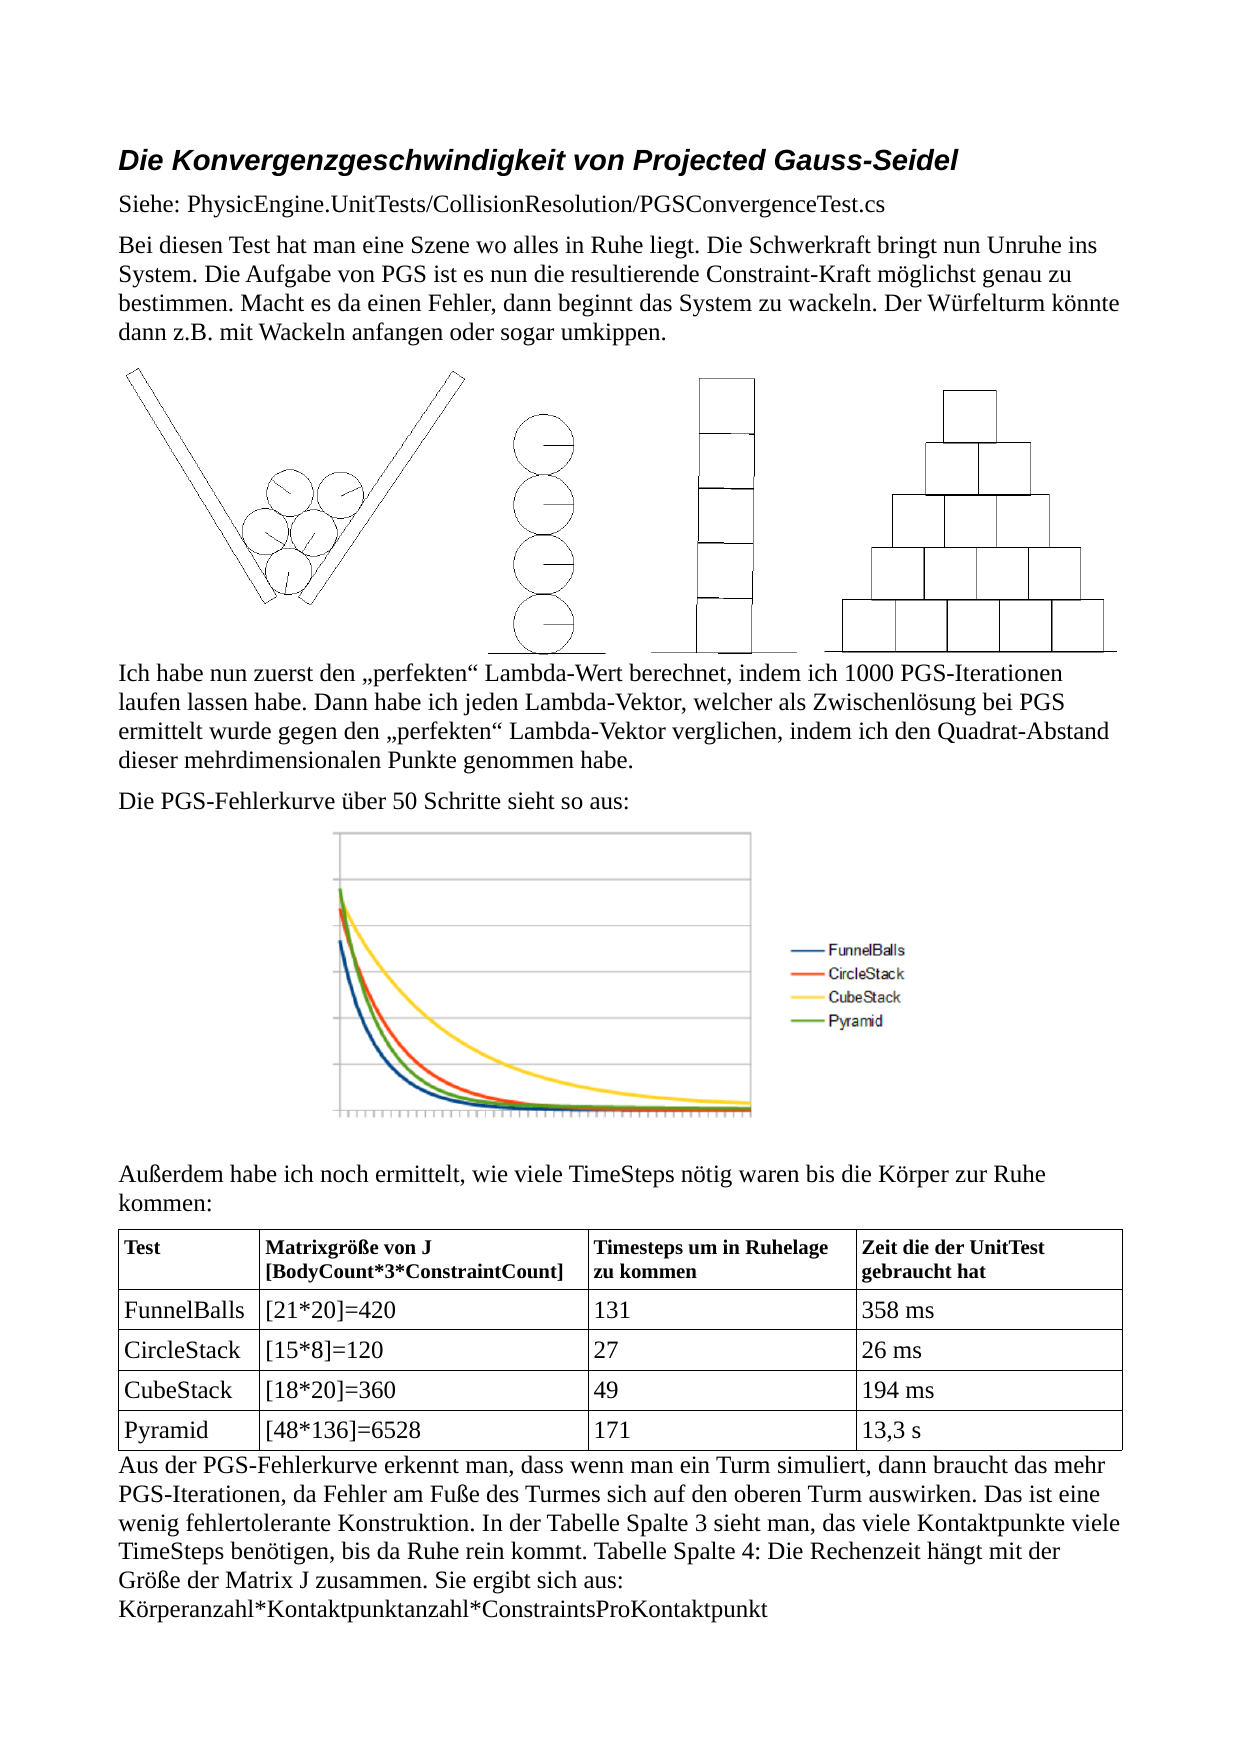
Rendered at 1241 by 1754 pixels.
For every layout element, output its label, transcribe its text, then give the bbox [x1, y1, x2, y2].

table_cell 131 [589, 1290, 856, 1329]
table_cell [21*20]=420 [260, 1290, 588, 1329]
text Siehe: PhysicEngine.UnitTests/CollisionResolution/PGSConvergenceTest.cs [118, 189, 1122, 218]
table_cell FunnelBalls [119, 1290, 259, 1329]
table_cell 194 ms [857, 1371, 1122, 1410]
table_header Zeit die der UnitTest gebraucht hat [857, 1230, 1122, 1289]
table_header Timesteps um in Ruhelage zu kommen [589, 1230, 856, 1289]
table_cell [18*20]=360 [260, 1371, 588, 1410]
text Außerdem habe ich noch ermittelt, wie viele TimeSteps nötig waren bis die Körper zur Ruhe kommen: [118, 1159, 1122, 1217]
table_cell 171 [589, 1411, 856, 1450]
table_cell Pyramid [119, 1411, 259, 1450]
text Aus der PGS-Fehlerkurve erkennt man, dass wenn man ein Turm simuliert, dann braucht das mehr PGS-Iterationen, da Fehler am Fuße des Turmes sich auf den oberen Turm auswirken. Das ist eine wenig fehlertolerante Konstruktion. In der Tabelle Spalte 3 sieht man, das viele Kontaktpunkte viele TimeSteps benötigen, bis da Ruhe rein kommt. Tabelle Spalte 4: Die Rechenzeit hängt mit der Größe der Matrix J zusammen. Sie ergibt sich aus: Körperanzahl*Kontaktpunktanzahl*ConstraintsProKontaktpunkt [118, 1451, 1122, 1623]
table_cell 358 ms [857, 1290, 1122, 1329]
picture [118, 357, 1123, 659]
table_cell 26 ms [857, 1330, 1122, 1369]
table_header Test [119, 1230, 259, 1289]
table_cell CubeStack [119, 1371, 259, 1410]
table_header Matrixgröße von J [BodyCount*3*ConstraintCount] [260, 1230, 588, 1289]
text Ich habe nun zuerst den „perfekten“ Lambda-Wert berechnet, indem ich 1000 PGS-Iterationen laufen lassen habe. Dann habe ich jeden Lambda-Vektor, welcher als Zwischenlösung bei PGS ermittelt wurde gegen den „perfekten“ Lambda-Vektor verglichen, indem ich den Quadrat-Abstand dieser mehrdimensionalen Punkte genommen habe. [118, 659, 1122, 773]
picture [332, 827, 909, 1118]
table_cell [48*136]=6528 [260, 1411, 588, 1450]
table_cell 13,3 s [857, 1411, 1122, 1450]
subtitle Die Konvergenzgeschwindigkeit von Projected Gauss-Seidel [118, 143, 1122, 177]
table_cell 27 [589, 1330, 856, 1369]
text Bei diesen Test hat man eine Szene wo alles in Ruhe liegt. Die Schwerkraft bringt nun Unruhe ins System. Die Aufgabe von PGS ist es nun die resultierende Constraint-Kraft möglichst genau zu bestimmen. Macht es da einen Fehler, dann beginnt das System zu wackeln. Der Würfelturm könnte dann z.B. mit Wackeln anfangen oder sogar umkippen. [118, 230, 1122, 345]
table_cell 49 [589, 1371, 856, 1410]
text Die PGS-Fehlerkurve über 50 Schritte sieht so aus: [118, 786, 1122, 815]
table_cell CircleStack [119, 1330, 259, 1369]
table_cell [15*8]=120 [260, 1330, 588, 1369]
